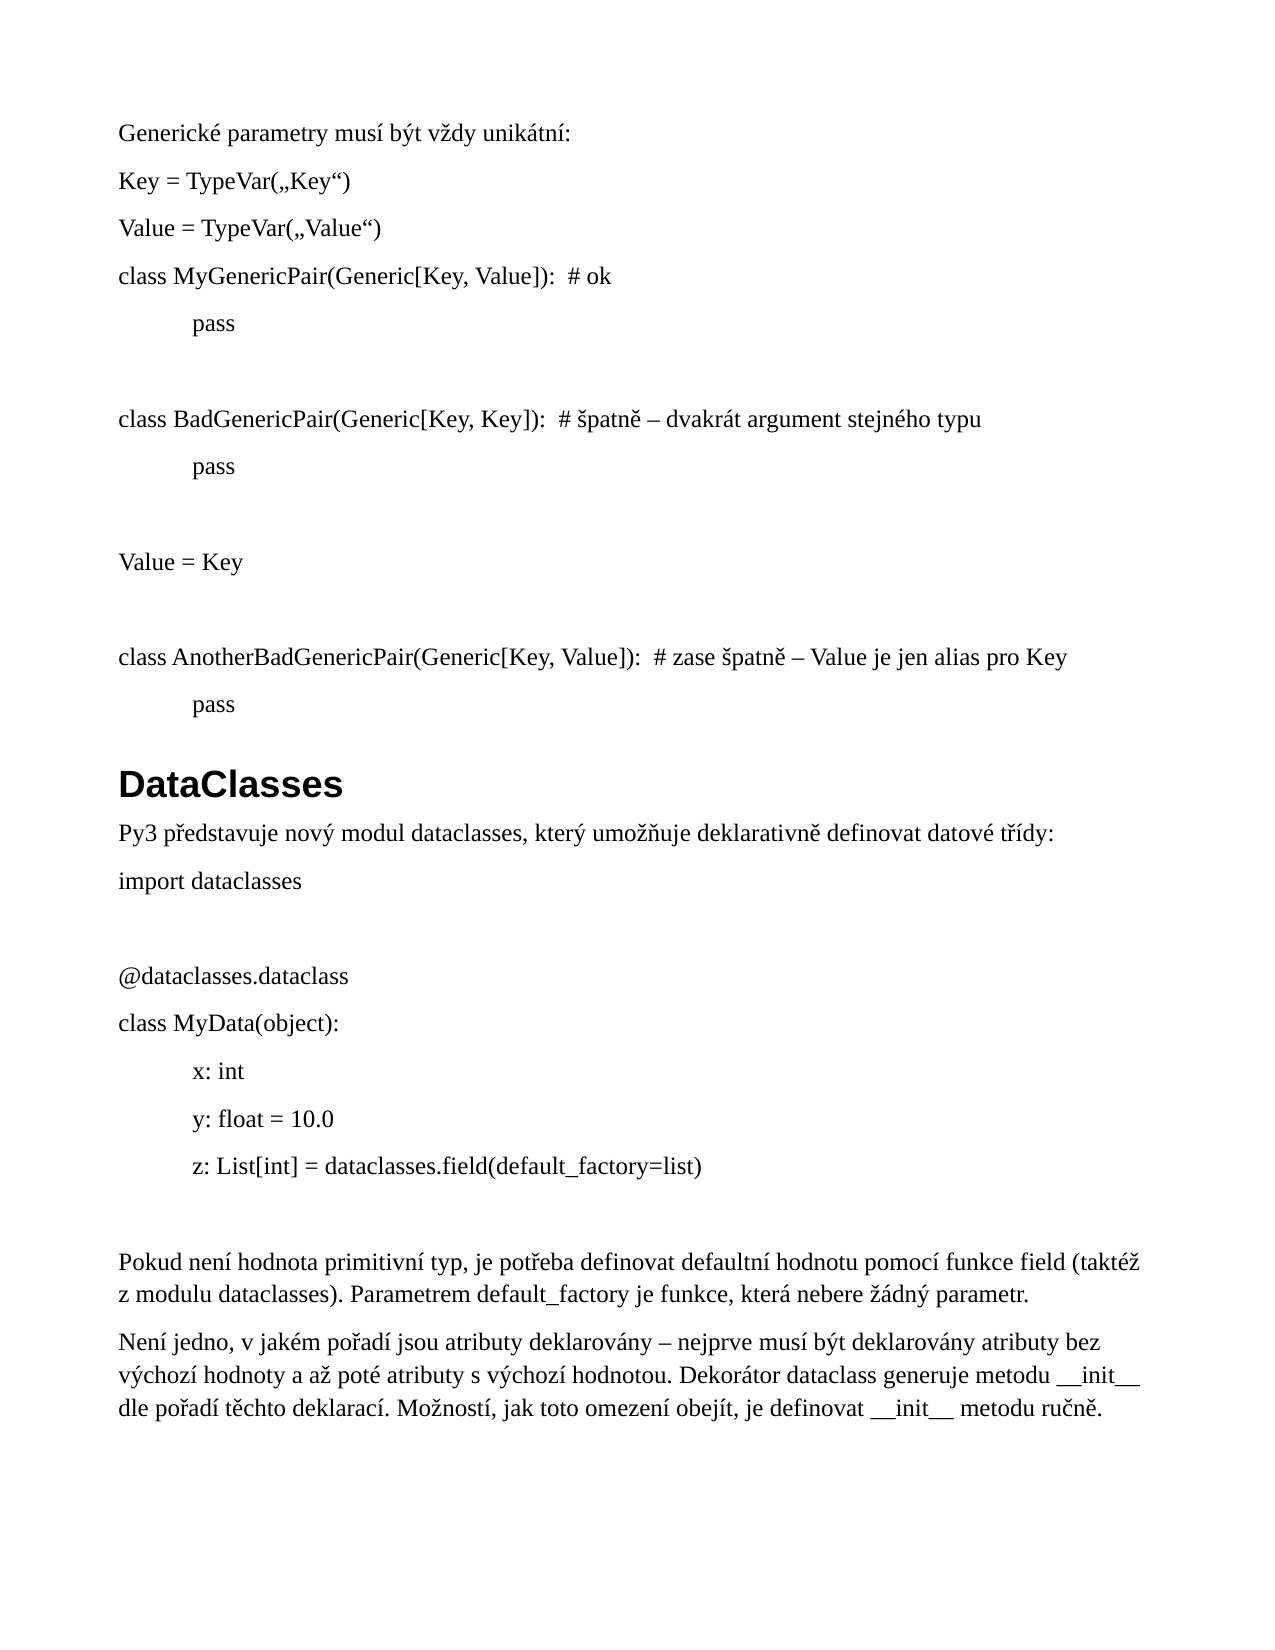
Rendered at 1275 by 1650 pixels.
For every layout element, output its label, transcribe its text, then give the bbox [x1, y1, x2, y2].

text Pokud není hodnota primitivní typ, je potřeba definovat defaultní hodnotu pomocí funkce field (taktéž z modulu dataclasses). Parametrem default_factory je funkce, která nebere žádný parametr. [118, 1247, 1157, 1308]
subtitle DataClasses [118, 762, 1157, 806]
text z: List[int] = dataclasses.field(default_factory=list) [118, 1151, 1157, 1180]
text Generické parametry musí být vždy unikátní: [118, 118, 1157, 147]
text Value = Key [118, 547, 1157, 575]
text pass [118, 689, 1157, 718]
text @dataclasses.dataclass [118, 961, 1157, 990]
text Není jedno, v jakém pořadí jsou atributy deklarovány – nejprve musí být deklarovány atributy bez výchozí hodnoty a až poté atributy s výchozí hodnotou. Dekorátor dataclass generuje metodu __init__ dle pořadí těchto deklarací. Možností, jak toto omezení obejít, je definovat __init__ metodu ručně. [118, 1327, 1157, 1422]
text Value = TypeVar(„Value“) [118, 213, 1157, 242]
text Py3 představuje nový modul dataclasses, který umožňuje deklarativně definovat datové třídy: [118, 818, 1157, 847]
text Key = TypeVar(„Key“) [118, 166, 1157, 194]
text pass [118, 308, 1157, 337]
text class AnotherBadGenericPair(Generic[Key, Value]): # zase špatně – Value je jen alias pro Key [118, 642, 1157, 671]
text y: float = 10.0 [118, 1104, 1157, 1132]
text class BadGenericPair(Generic[Key, Key]): # špatně – dvakrát argument stejného typu [118, 404, 1157, 432]
text import dataclasses [118, 866, 1157, 894]
text pass [118, 451, 1157, 480]
text class MyGenericPair(Generic[Key, Value]): # ok [118, 261, 1157, 290]
text x: int [118, 1056, 1157, 1085]
text class MyData(object): [118, 1008, 1157, 1037]
